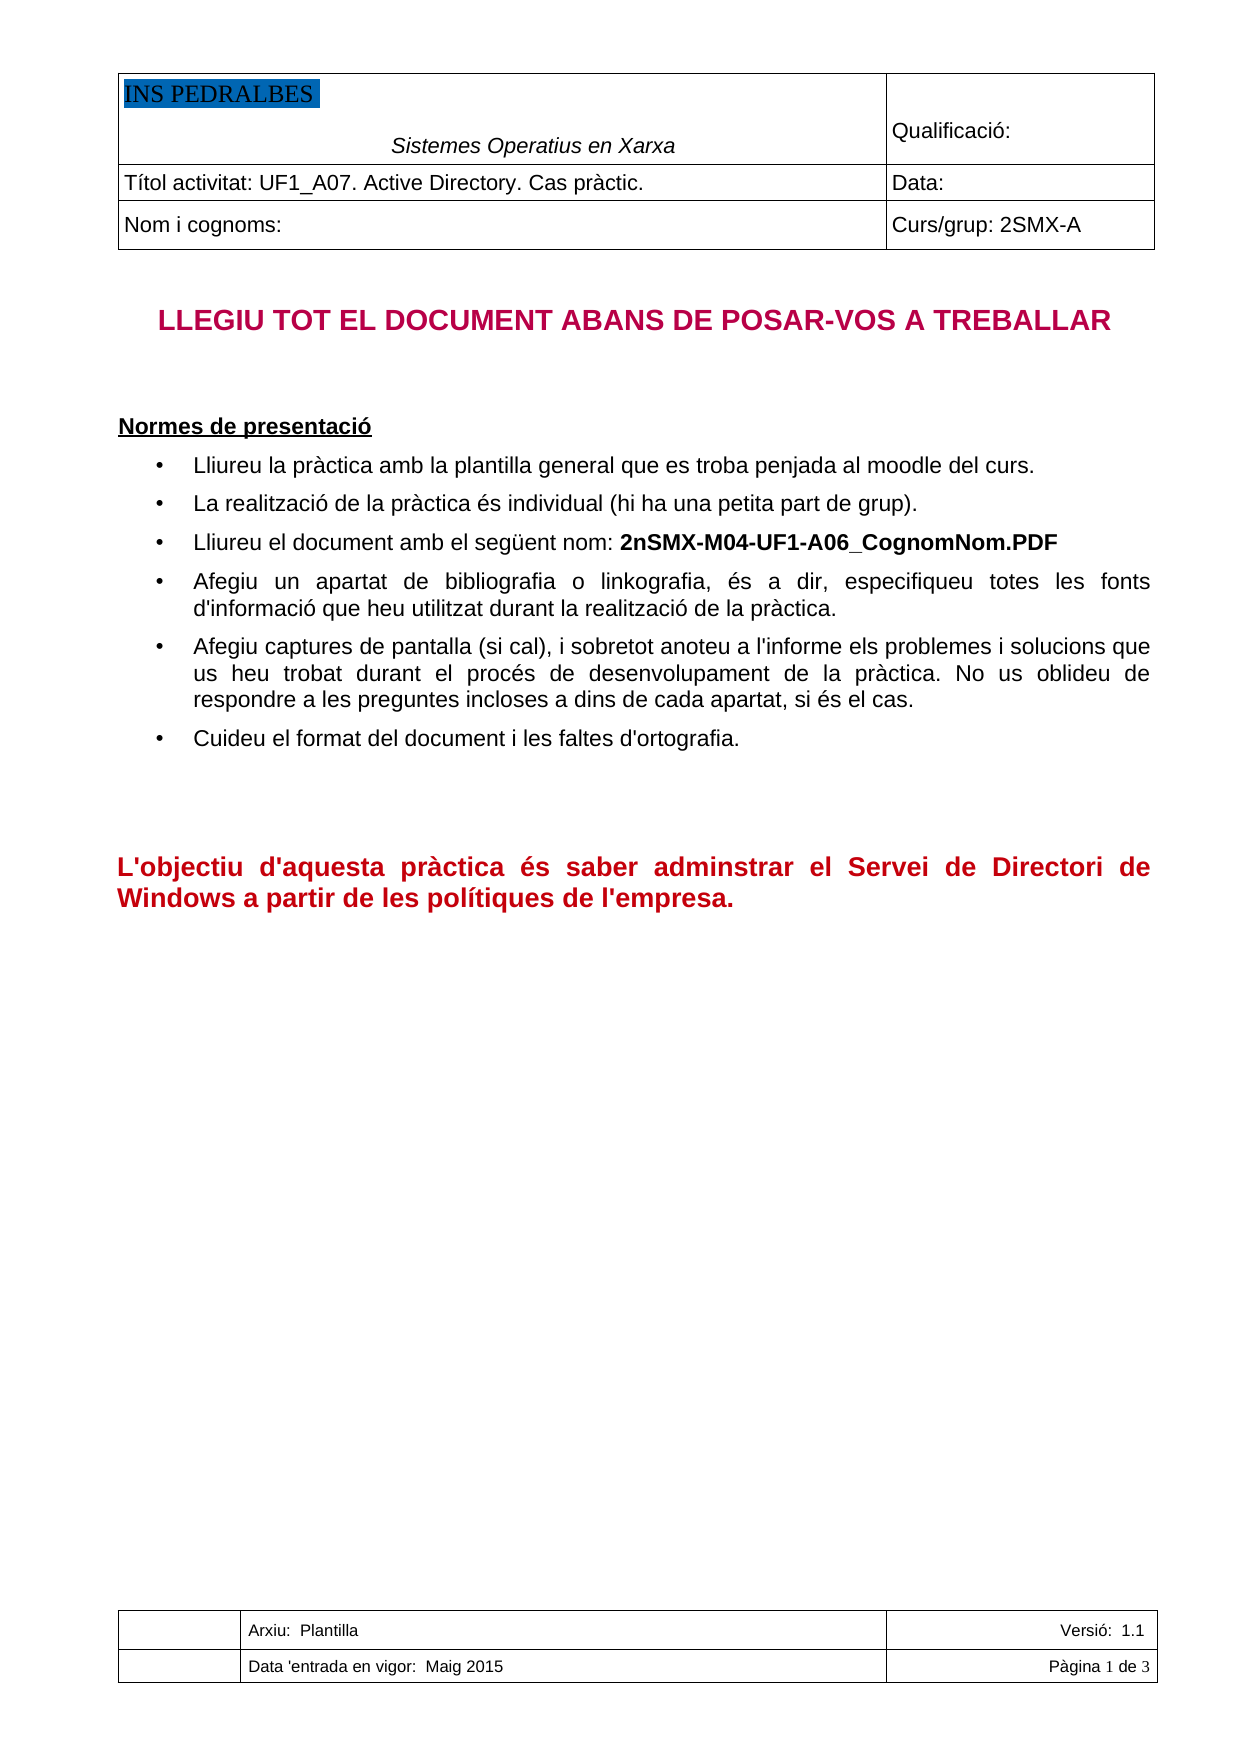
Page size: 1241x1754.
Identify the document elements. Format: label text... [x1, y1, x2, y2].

list Afegiu captures de pantalla (si cal), i sobretot anoteu a l'informe els problemes i solucions que us heu trobat durant el procés de desenvolupament de la pràctica. No us oblideu de respondre a les preguntes incloses a dins de cada apartat, si és el cas. [156, 633, 1152, 712]
list Cuideu el format del document i les faltes d'ortografia. [156, 725, 1152, 751]
list La realització de la pràctica és individual (hi ha una petita part de grup). [156, 490, 1152, 517]
list L'objectiu d'aquesta pràctica és saber adminstrar el Servei de Directori de Windows a partir de les polítiques de l'empresa. [78, 851, 1152, 914]
list Lliureu el document amb el següent nom: 2nSMX-M04-UF1-A06_CognomNom.PDF [156, 529, 1152, 556]
list Afegiu un apartat de bibliografia o linkografia, és a dir, especifiqueu totes les fonts d'informació que heu utilitzat durant la realització de la pràctica. [156, 568, 1152, 621]
subtitle LLEGIU TOT EL DOCUMENT ABANS DE POSAR-VOS A TREBALLAR [118, 303, 1152, 336]
subtitle Normes de presentació [118, 413, 1152, 439]
list Lliureu la pràctica amb la plantilla general que es troba penjada al moodle del curs. [156, 452, 1152, 478]
